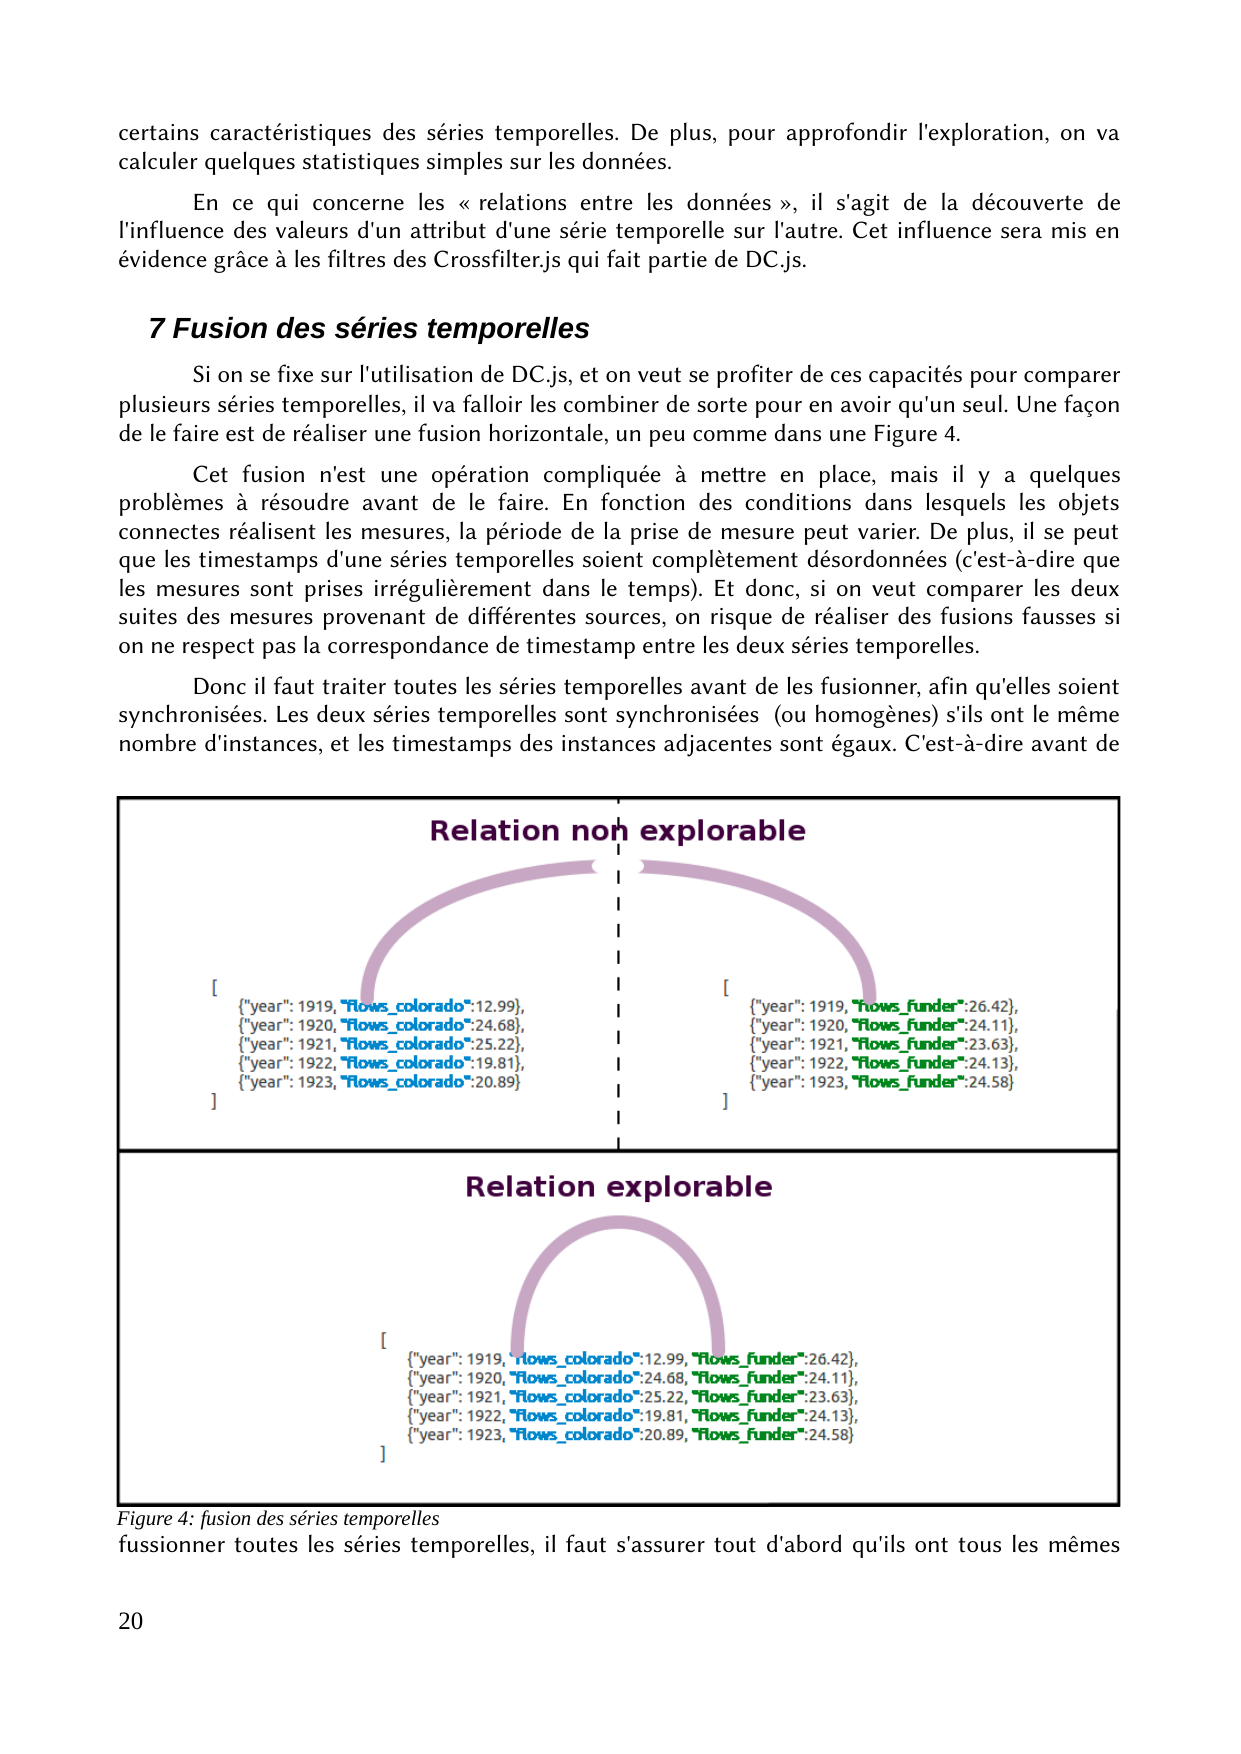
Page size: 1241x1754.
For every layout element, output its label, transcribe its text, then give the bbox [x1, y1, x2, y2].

text En ce qui concerne les « relations entre les données », il s'agit de la découverte de l'influence des valeurs d'un attribut d'une série temporelle sur l'autre. Cet influence sera mis en évidence grâce à les filtres des Crossfilter.js qui fait partie de DC.js. [118, 188, 1122, 273]
text Donc il faut traiter toutes les séries temporelles avant de les fusionner, afin qu'elles soient synchronisées. Les deux séries temporelles sont synchronisées (ou homogènes) s'ils ont le même nombre d'instances, et les timestamps des instances adjacentes sont égaux. C'est-à-dire avant de fussionner toutes les séries temporelles, il faut s'assurer tout d'abord qu'ils ont tous les mêmes [117, 672, 1122, 1559]
text Figure 4: fusion des séries temporelles [117, 1507, 1121, 1530]
text certains caractéristiques des séries temporelles. De plus, pour approfondir l'exploration, on va calculer quelques statistiques simples sur les données. [118, 118, 1122, 175]
text Si on se fixe sur l'utilisation de DC.js, et on veut se profiter de ces capacités pour comparer plusieurs séries temporelles, il va falloir les combiner de sorte pour en avoir qu'un seul. Une façon de le faire est de réaliser une fusion horizontale, un peu comme dans une Figure 4. [118, 357, 1122, 447]
picture [116, 796, 1121, 1507]
subtitle Fusion des séries temporelles [118, 311, 1122, 344]
text Cet fusion n'est une opération compliquée à mettre en place, mais il y a quelques problèmes à résoudre avant de le faire. En fonction des conditions dans lesquels les objets connectes réalisent les mesures, la période de la prise de mesure peut varier. De plus, il se peut que les timestamps d'une séries temporelles soient complètement désordonnées (c'est-à-dire que les mesures sont prises irrégulièrement dans le temps). Et donc, si on veut comparer les deux suites des mesures provenant de différentes sources, on risque de réaliser des fusions fausses si on ne respect pas la correspondance de timestamp entre les deux séries temporelles. [118, 460, 1122, 659]
